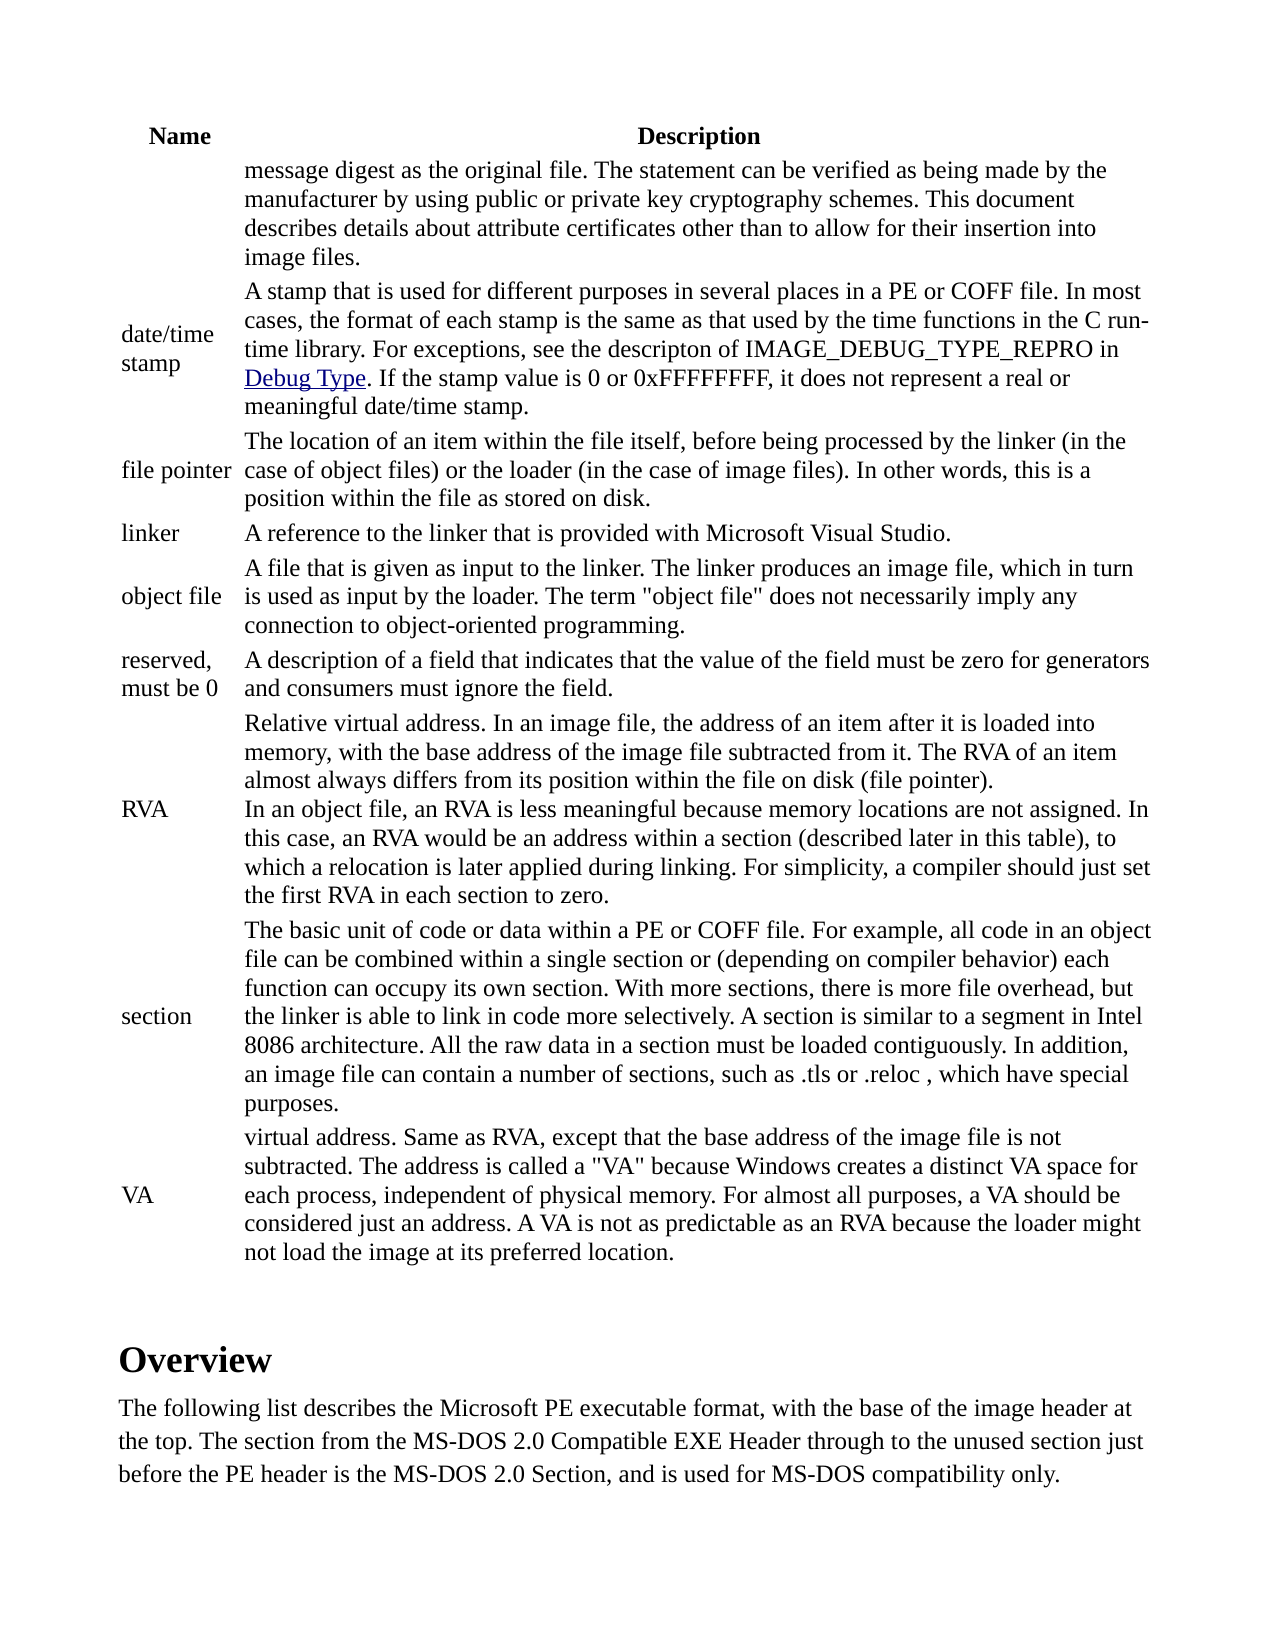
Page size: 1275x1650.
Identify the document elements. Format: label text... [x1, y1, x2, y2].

table_header Name [118, 118, 241, 153]
table_cell A description of a field that indicates that the value of the field must be zero for generators and consumers must ignore the field. [241, 642, 1157, 705]
table_cell file pointer [118, 423, 241, 515]
table_cell Relative virtual address. In an image file, the address of an item after it is loaded into memory, with the base address of the image file subtracted from it. The RVA of an item almost always differs from its position within the file on disk (file pointer). In an object file, an RVA is less meaningful because memory locations are not assigned. In this case, an RVA would be an address within a section (described later in this table), to which a relocation is later applied during linking. For simplicity, a compiler should just set the first RVA in each section to zero. [241, 705, 1157, 912]
table_cell [118, 153, 241, 273]
table_cell reserved, must be 0 [118, 642, 241, 705]
table_cell A reference to the linker that is provided with Microsoft Visual Studio. [241, 515, 1157, 550]
table_cell A stamp that is used for different purposes in several places in a PE or COFF file. In most cases, the format of each stamp is the same as that used by the time functions in the C run-time library. For exceptions, see the descripton of IMAGE_DEBUG_TYPE_REPRO in Debug Type. If the stamp value is 0 or 0xFFFFFFFF, it does not represent a real or meaningful date/time stamp. [241, 274, 1157, 423]
table_cell message digest as the original file. The statement can be verified as being made by the manufacturer by using public or private key cryptography schemes. This document describes details about attribute certificates other than to allow for their insertion into image files. [241, 153, 1157, 273]
table_cell section [118, 912, 241, 1119]
table_cell The location of an item within the file itself, before being processed by the linker (in the case of object files) or the loader (in the case of image files). In other words, this is a position within the file as stored on disk. [241, 423, 1157, 515]
table_cell date/time stamp [118, 274, 241, 423]
text The following list describes the Microsoft PE executable format, with the base of the image header at the top. The section from the MS-DOS 2.0 Compatible EXE Header through to the unused section just before the PE header is the MS-DOS 2.0 Section, and is used for MS-DOS compatibility only. [118, 1393, 1157, 1488]
table_header Description [241, 118, 1157, 153]
table_cell object file [118, 550, 241, 642]
table_cell A file that is given as input to the linker. The linker produces an image file, which in turn is used as input by the loader. The term "object file" does not necessarily imply any connection to object-oriented programming. [241, 550, 1157, 642]
table_cell The basic unit of code or data within a PE or COFF file. For example, all code in an object file can be combined within a single section or (depending on compiler behavior) each function can occupy its own section. With more sections, there is more file overhead, but the linker is able to link in code more selectively. A section is similar to a segment in Intel 8086 architecture. All the raw data in a section must be loaded contiguously. In addition, an image file can contain a number of sections, such as .tls or .reloc , which have special purposes. [241, 912, 1157, 1119]
table_cell linker [118, 515, 241, 550]
subtitle Overview [118, 1337, 1157, 1381]
table_cell virtual address. Same as RVA, except that the base address of the image file is not subtracted. The address is called a "VA" because Windows creates a distinct VA space for each process, independent of physical memory. For almost all purposes, a VA should be considered just an address. A VA is not as predictable as an RVA because the loader might not load the image at its preferred location. [241, 1119, 1157, 1269]
table_cell VA [118, 1119, 241, 1269]
table_cell RVA [118, 705, 241, 912]
